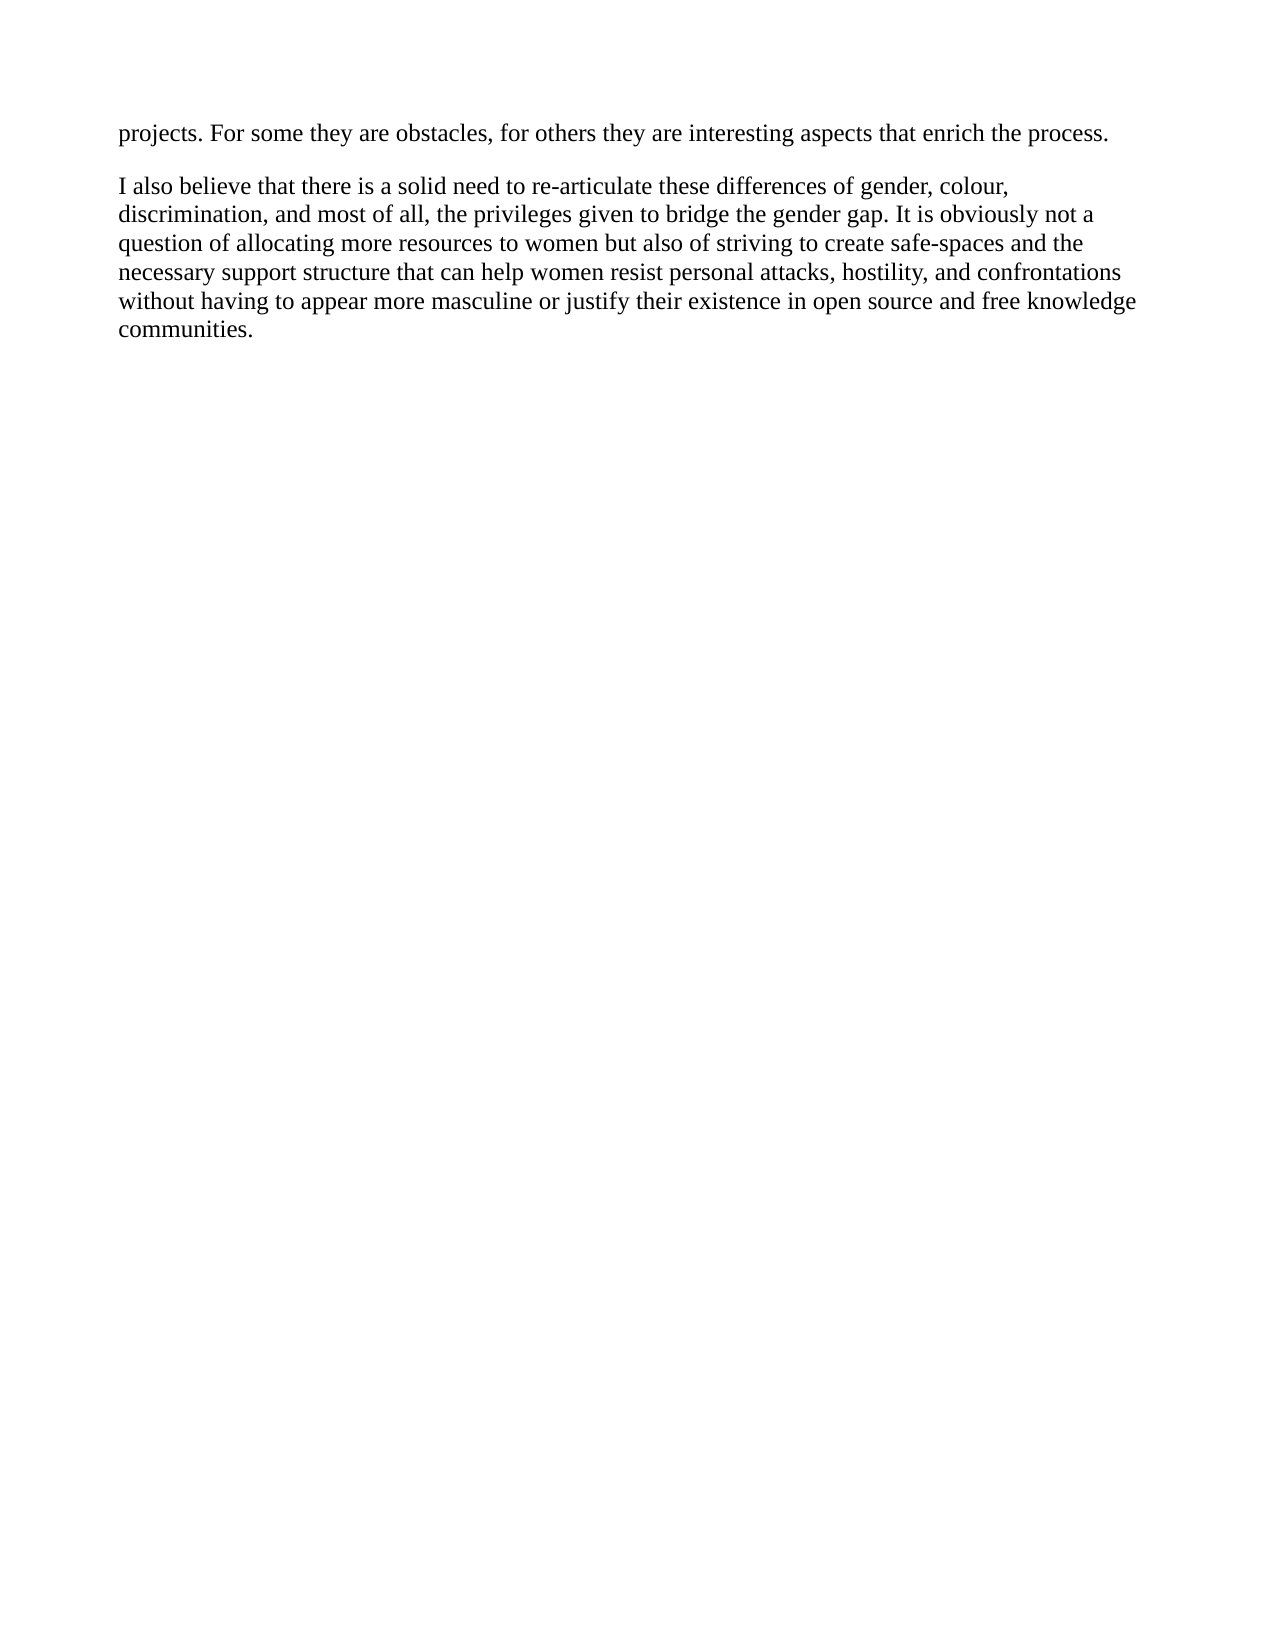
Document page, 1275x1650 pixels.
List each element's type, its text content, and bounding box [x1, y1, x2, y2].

text projects. For some they are obstacles, for others they are interesting aspects that enrich the process. [118, 118, 1157, 147]
text I also believe that there is a solid need to re-articulate these differences of gender, colour, discrimination, and most of all, the privileges given to bridge the gender gap. It is obviously not a question of allocating more resources to women but also of striving to create safe-spaces and the necessary support structure that can help women resist personal attacks, hostility, and confrontations without having to appear more masculine or justify their existence in open source and free knowledge communities. [118, 171, 1157, 343]
